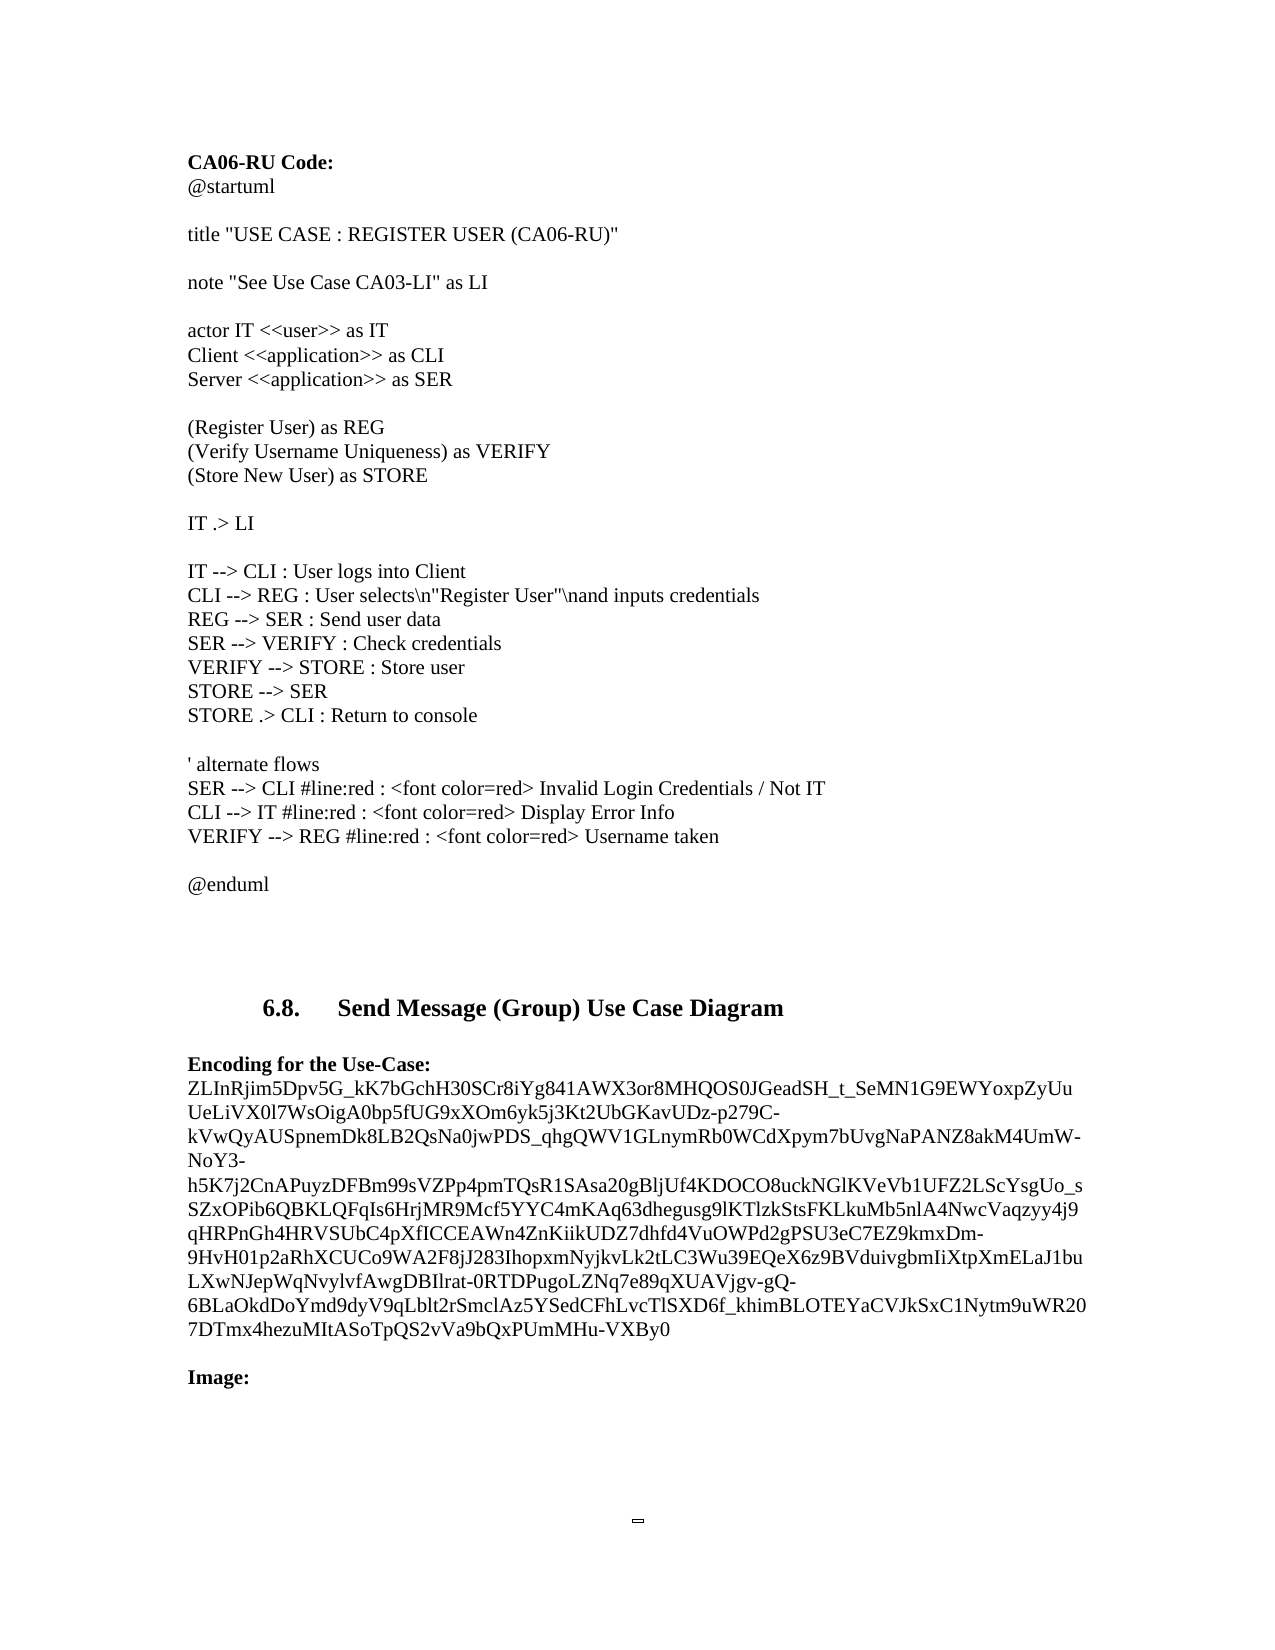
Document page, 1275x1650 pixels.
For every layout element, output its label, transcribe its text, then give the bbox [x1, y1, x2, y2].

text Image: [187, 1365, 1087, 1389]
text (Register User) as REG [187, 415, 1087, 439]
text STORE --> SER [187, 679, 1087, 703]
text Client <<application>> as CLI [187, 342, 1087, 367]
text Server <<application>> as SER [187, 367, 1087, 391]
text SER --> CLI #line:red : <font color=red> Invalid Login Credentials / Not IT [187, 776, 1087, 800]
text CLI --> REG : User selects\n"Register User"\nand inputs credentials [187, 583, 1087, 607]
text Encoding for the Use-Case: [187, 1052, 1087, 1076]
text STORE .> CLI : Return to console [187, 703, 1087, 727]
text actor IT <<user>> as IT [187, 318, 1087, 342]
text (Verify Username Uniqueness) as VERIFY [187, 439, 1087, 463]
text CLI --> IT #line:red : <font color=red> Display Error Info [187, 800, 1087, 824]
text (Store New User) as STORE [187, 463, 1087, 487]
text @startuml [187, 174, 1087, 198]
text CA06-RU Code: [187, 150, 1087, 174]
text SER --> VERIFY : Check credentials [187, 631, 1087, 655]
text IT .> LI [187, 511, 1087, 535]
text VERIFY --> REG #line:red : <font color=red> Username taken [187, 824, 1087, 848]
text VERIFY --> STORE : Store user [187, 655, 1087, 679]
text REG --> SER : Send user data [187, 607, 1087, 631]
text @enduml [187, 872, 1087, 896]
subtitle 6.8. Send Message (Group) Use Case Diagram [262, 993, 1087, 1022]
text title "USE CASE : REGISTER USER (CA06-RU)" [187, 222, 1087, 246]
text ZLInRjim5Dpv5G_kK7bGchH30SCr8iYg841AWX3or8MHQOS0JGeadSH_t_SeMN1G9EWYoxpZyUuUeLiVX0l7WsOigA0bp5fUG9xXOm6yk5j3Kt2UbGKavUDz-p279C-kVwQyAUSpnemDk8LB2QsNa0jwPDS_qhgQWV1GLnymRb0WCdXpym7bUvgNaPANZ8akM4UmW-NoY3-h5K7j2CnAPuyzDFBm99sVZPp4pmTQsR1SAsa20gBljUf4KDOCO8uckNGlKVeVb1UFZ2LScYsgUo_sSZxOPib6QBKLQFqIs6HrjMR9Mcf5YYC4mKAq63dhegusg9lKTlzkStsFKLkuMb5nlA4NwcVaqzyy4j9qHRPnGh4HRVSUbC4pXfICCEAWn4ZnKiikUDZ7dhfd4VuOWPd2gPSU3eC7EZ9kmxDm-9HvH01p2aRhXCUCo9WA2F8jJ283IhopxmNyjkvLk2tLC3Wu39EQeX6z9BVduivgbmIiXtpXmELaJ1buLXwNJepWqNvylvfAwgDBIlrat-0RTDPugoLZNq7e89qXUAVjgv-gQ-6BLaOkdDoYmd9dyV9qLblt2rSmclAz5YSedCFhLvcTlSXD6f_khimBLOTEYaCVJkSxC1Nytm9uWR207DTmx4hezuMItASoTpQS2vVa9bQxPUmMHu-VXBy0 [187, 1076, 1087, 1341]
text note "See Use Case CA03-LI" as LI [187, 270, 1087, 294]
text IT --> CLI : User logs into Client [187, 559, 1087, 583]
text ' alternate flows [187, 752, 1087, 776]
